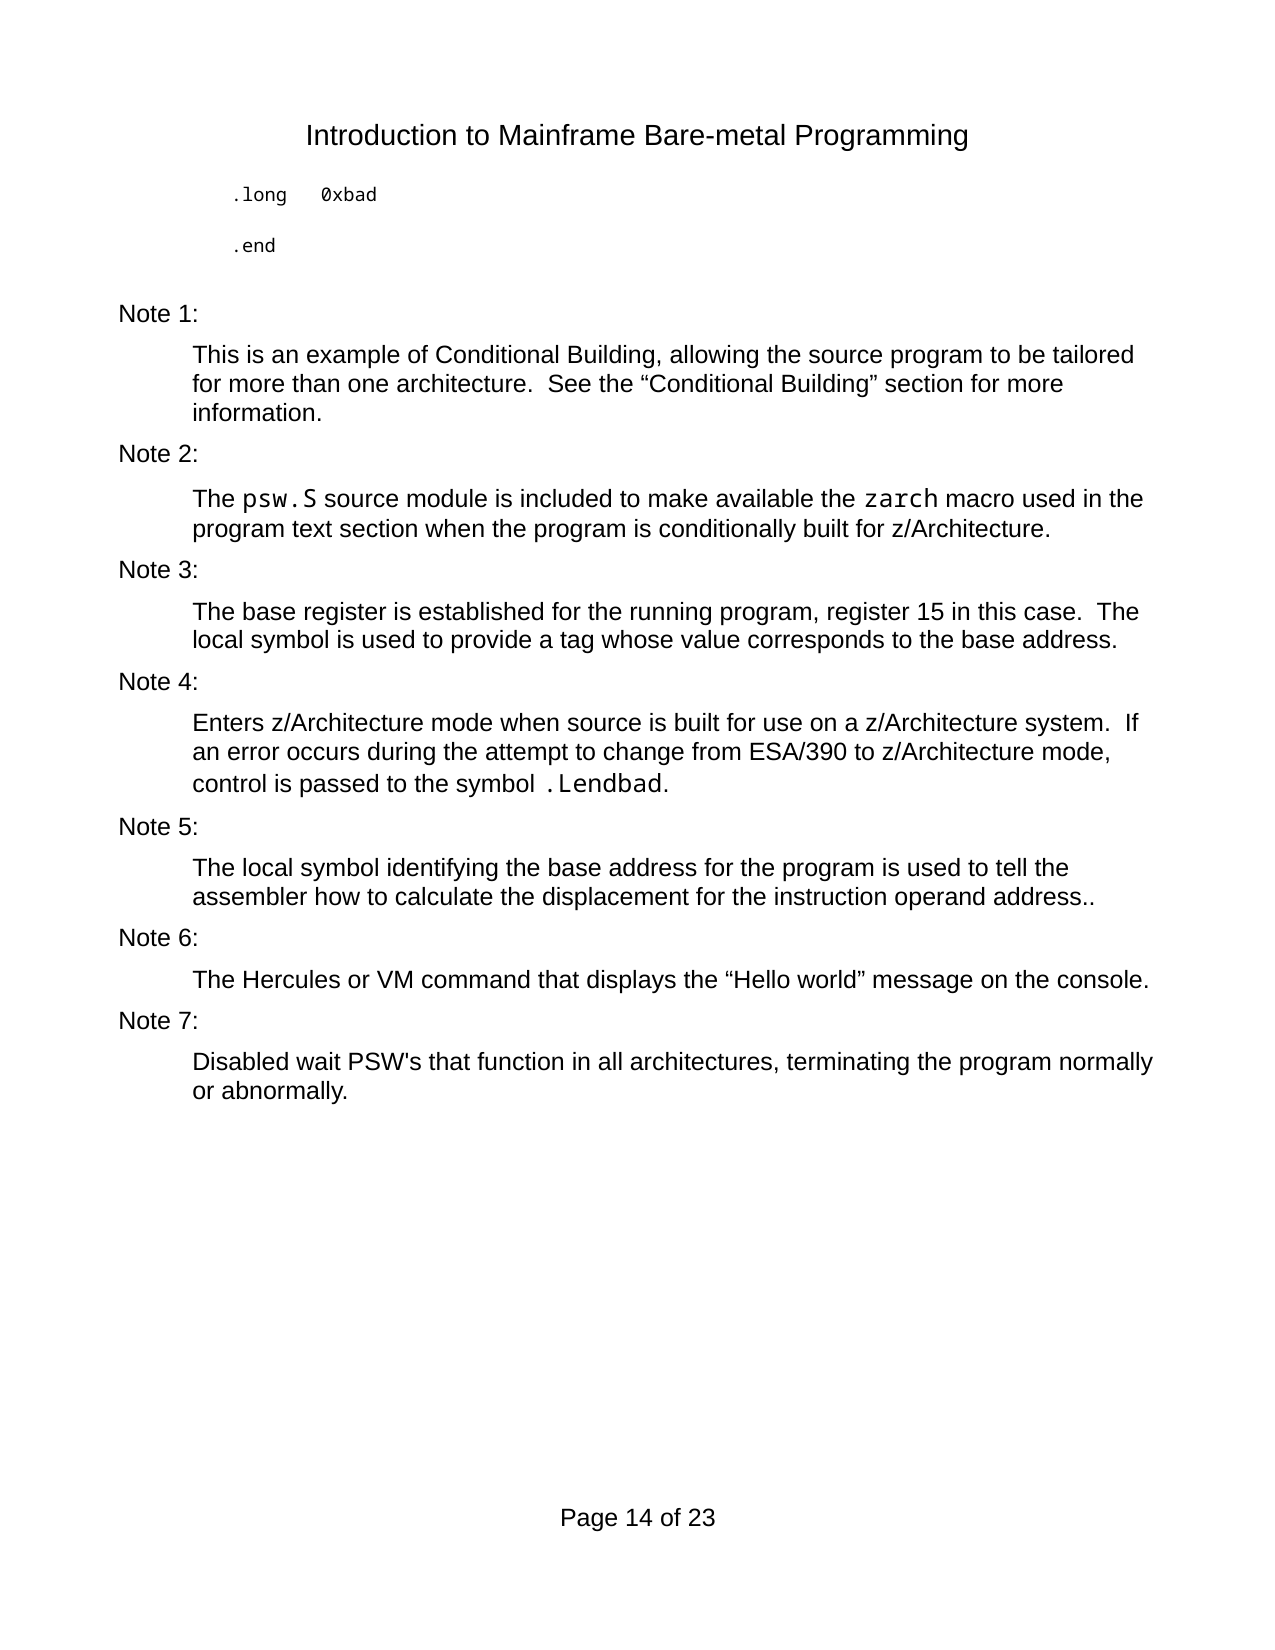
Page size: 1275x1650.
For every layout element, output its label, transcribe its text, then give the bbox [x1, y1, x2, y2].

text Enters z/Architecture mode when source is built for use on a z/Architecture system. If an error occurs during the attempt to change from ESA/390 to z/Architecture mode, control is passed to the symbol .Lendbad. [192, 708, 1157, 799]
text The base register is established for the running program, register 15 in this case. The local symbol is used to provide a tag whose value corresponds to the base address. [192, 597, 1157, 654]
text Note 2: [118, 439, 1157, 468]
text Note 6: [118, 923, 1157, 952]
text This is an example of Conditional Building, allowing the source program to be tailored for more than one architecture. See the “Conditional Building” section for more information. [192, 340, 1157, 426]
text The psw.S source module is included to make available the zarch macro used in the program text section when the program is conditionally built for z/Architecture. [192, 480, 1157, 543]
text Note 5: [118, 812, 1157, 841]
text .long 0xbad [118, 181, 1157, 207]
text Note 4: [118, 667, 1157, 696]
text The Hercules or VM command that displays the “Hello world” message on the console. [192, 964, 1157, 993]
text The local symbol identifying the base address for the program is used to tell the assembler how to calculate the displacement for the instruction operand address.. [192, 853, 1157, 911]
text Note 3: [118, 556, 1157, 584]
text Note 7: [118, 1006, 1157, 1034]
text Note 1: [118, 299, 1157, 328]
text Disabled wait PSW's that function in all architectures, terminating the program normally or abnormally. [192, 1047, 1157, 1104]
text .end [118, 232, 1157, 258]
